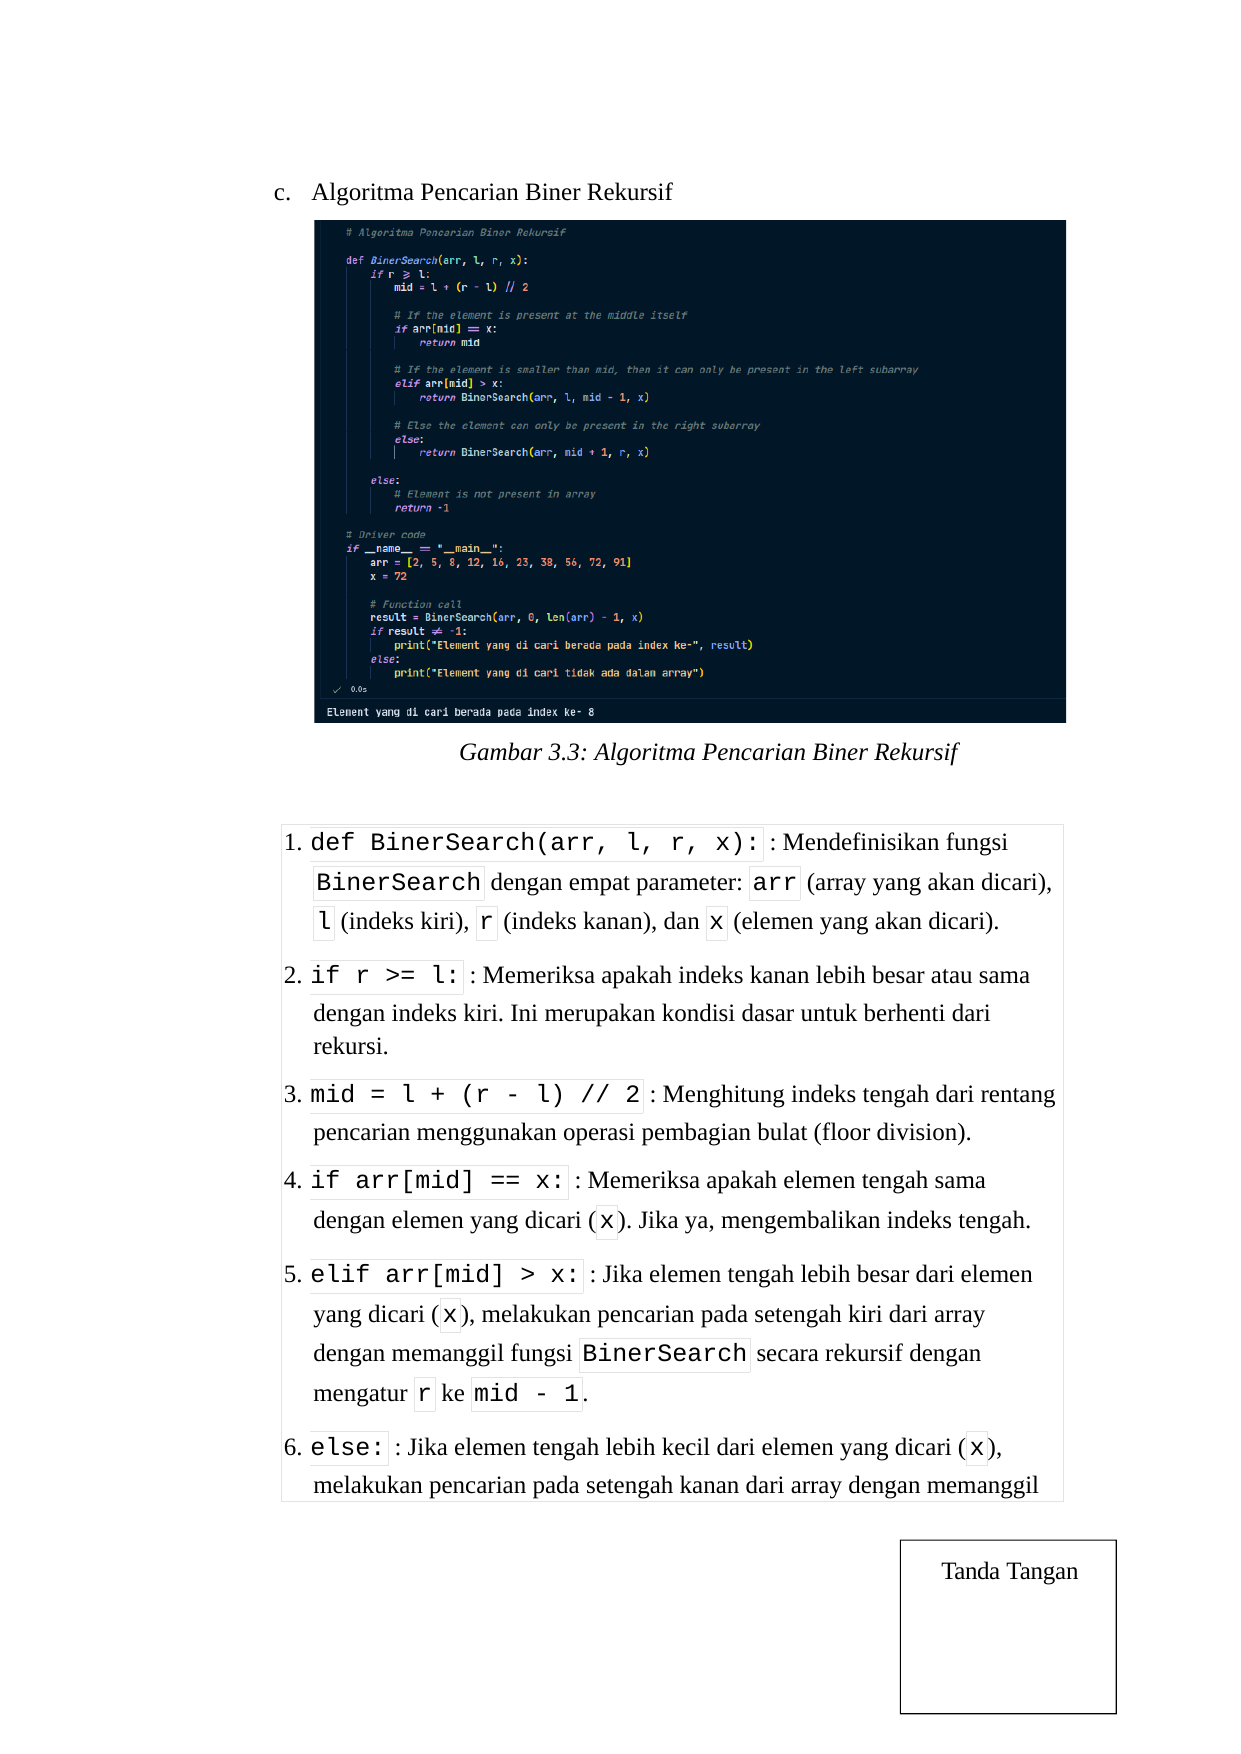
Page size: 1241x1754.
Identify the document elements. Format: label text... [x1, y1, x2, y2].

list elif arr[mid] > x: : Jika elemen tengah lebih besar dari elemen yang dicari (x), melakukan pencarian pada setengah kiri dari array dengan memanggil fungsi BinerSearch secara rekursif dengan mengatur r ke mid - 1. [282, 1256, 1063, 1411]
text Gambar 3.3: Algoritma Pencarian Biner Rekursif [311, 220, 1063, 766]
list mid = l + (r - l) // 2 : Menghitung indeks tengah dari rentang pencarian menggunakan operasi pembagian bulat (floor division). [282, 1076, 1063, 1146]
picture [314, 220, 1067, 723]
list def BinerSearch(arr, l, r, x): : Mendefinisikan fungsi BinerSearch dengan empat parameter: arr (array yang akan dicari), l (indeks kiri), r (indeks kanan), dan x (elemen yang akan dicari). [282, 825, 1063, 940]
list Algoritma Pencarian Biner Rekursif [274, 177, 1063, 206]
list else: : Jika elemen tengah lebih kecil dari elemen yang dicari (x), melakukan pencarian pada setengah kanan dari array dengan memanggil [282, 1428, 1063, 1501]
list if arr[mid] == x: : Memeriksa apakah elemen tengah sama dengan elemen yang dicari (x). Jika ya, mengembalikan indeks tengah. [282, 1162, 1063, 1239]
list if r >= l: : Memeriksa apakah indeks kanan lebih besar atau sama dengan indeks kiri. Ini merupakan kondisi dasar untuk berhenti dari rekursi. [282, 957, 1063, 1060]
